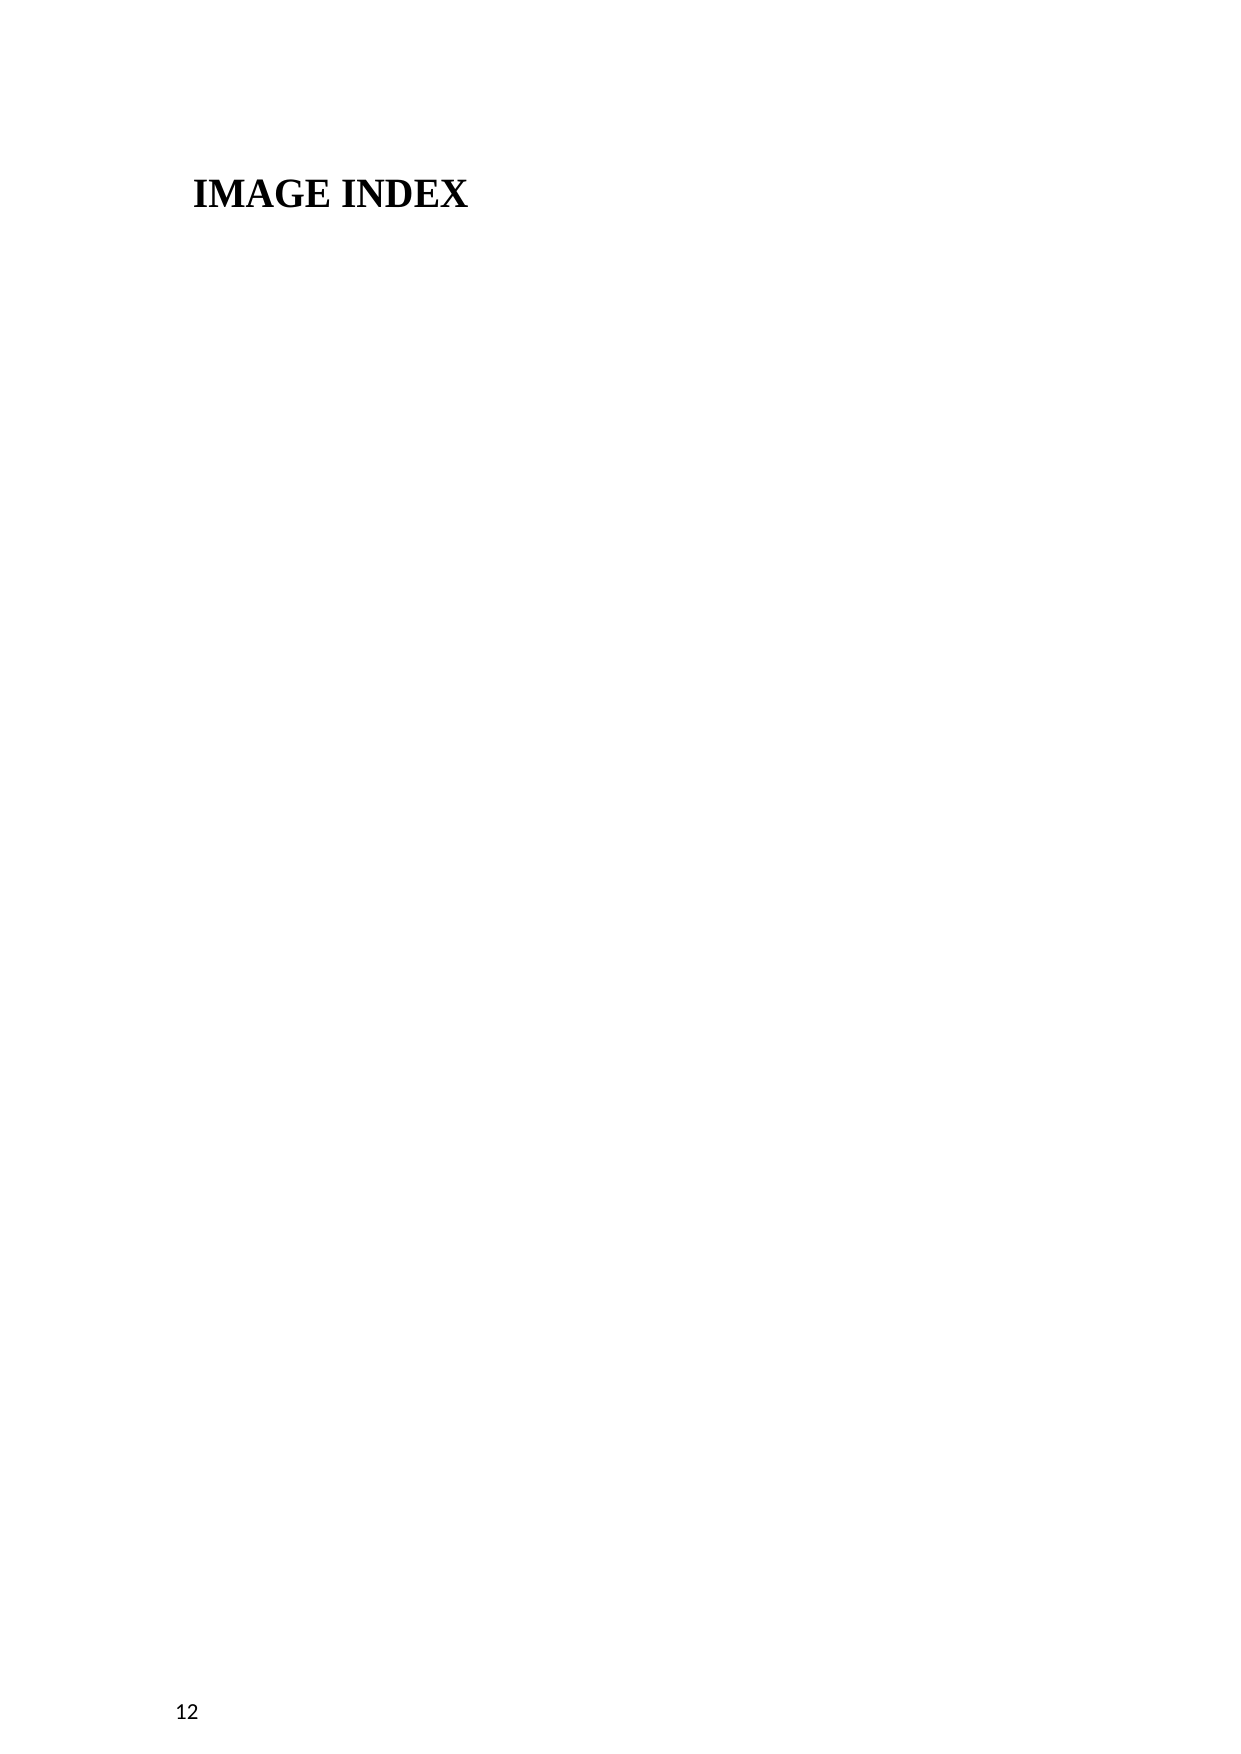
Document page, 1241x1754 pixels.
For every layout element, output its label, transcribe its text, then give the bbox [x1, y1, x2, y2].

text IMAGE INDEX [175, 168, 1065, 216]
